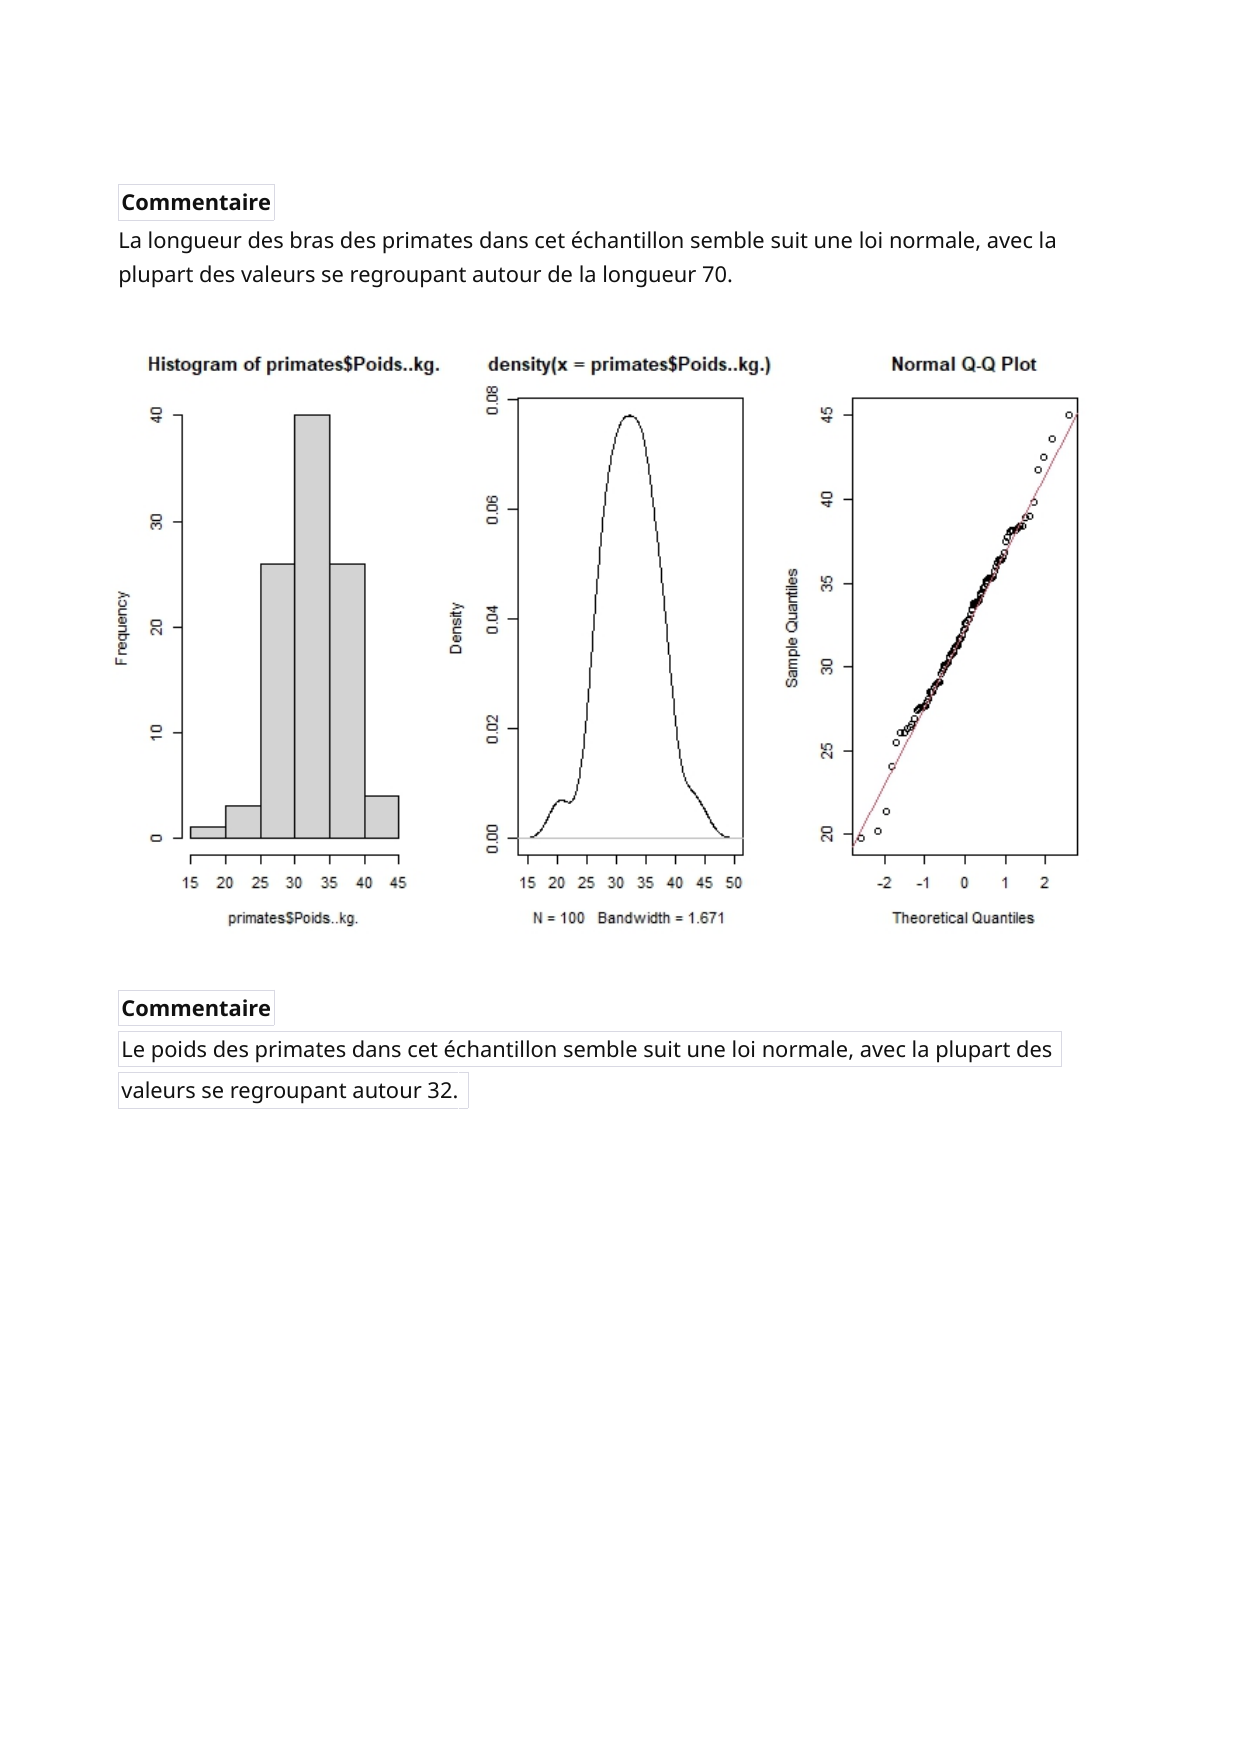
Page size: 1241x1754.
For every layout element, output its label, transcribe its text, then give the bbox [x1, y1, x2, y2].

text [275, 184, 1122, 220]
text [275, 989, 1122, 1025]
text Commentaire [119, 185, 274, 220]
text Le poids des primates dans cet échantillon semble suit une loi normale, avec la plupart des valeurs se regroupant autour 32. [118, 1031, 1122, 1108]
text Commentaire [119, 991, 274, 1025]
picture [110, 326, 1115, 946]
text La longueur des bras des primates dans cet échantillon semble suit une loi normale, avec la plupart des valeurs se regroupant autour de la longueur 70. [118, 225, 1122, 289]
